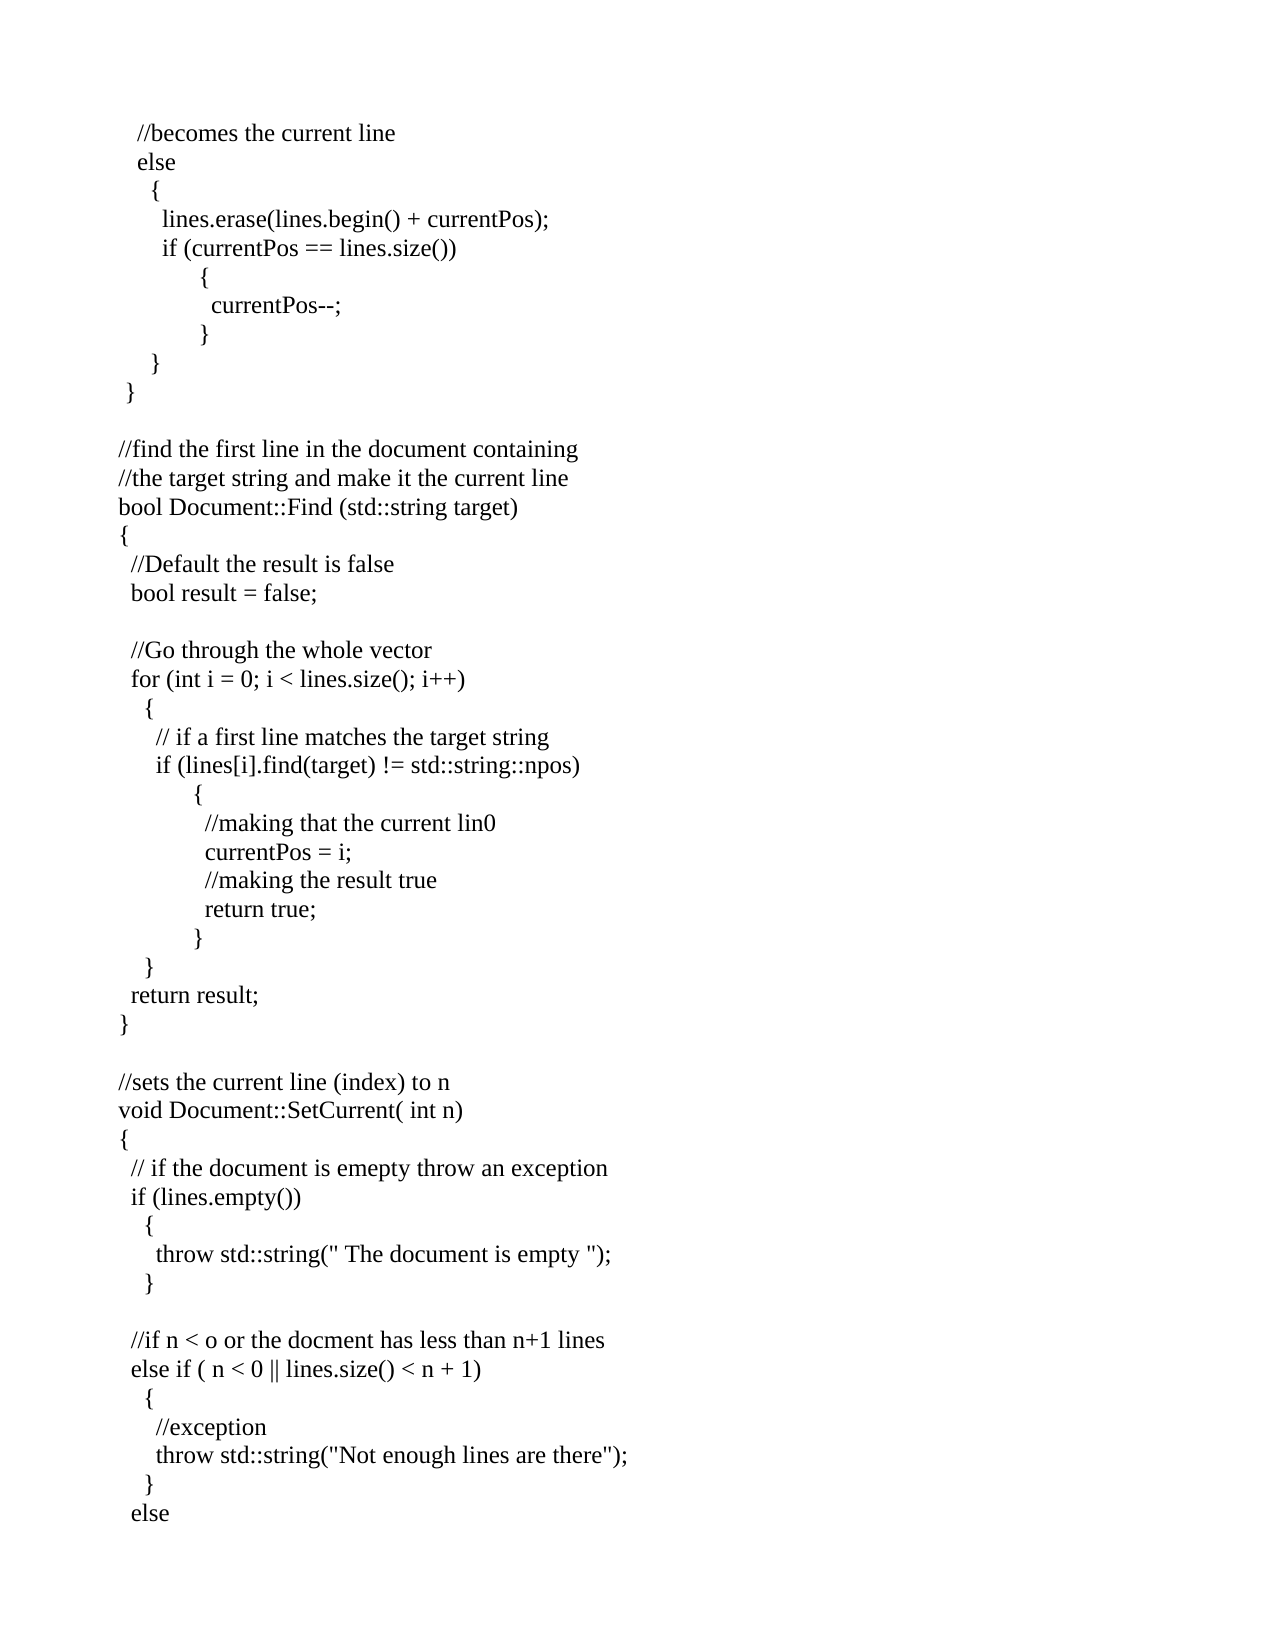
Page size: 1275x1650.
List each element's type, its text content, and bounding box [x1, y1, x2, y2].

text //becomes the current line [118, 118, 1157, 147]
text } [118, 1469, 1157, 1498]
text else if ( n < 0 || lines.size() < n + 1) [118, 1354, 1157, 1383]
text return true; [118, 894, 1157, 923]
text throw std::string(" The document is empty "); [118, 1239, 1157, 1268]
text //Default the result is false [118, 549, 1157, 578]
text currentPos = i; [118, 837, 1157, 866]
text //find the first line in the document containing [118, 434, 1157, 463]
text { [118, 176, 1157, 204]
text } [118, 923, 1157, 952]
text // if a first line matches the target string [118, 722, 1157, 751]
text if (lines.empty()) [118, 1182, 1157, 1211]
text } [118, 952, 1157, 981]
text //making the result true [118, 866, 1157, 894]
text //if n < o or the docment has less than n+1 lines [118, 1326, 1157, 1354]
text bool Document::Find (std::string target) [118, 492, 1157, 521]
text // if the document is emepty throw an exception [118, 1153, 1157, 1182]
text { [118, 521, 1157, 549]
text currentPos--; [118, 291, 1157, 319]
text throw std::string("Not enough lines are there"); [118, 1441, 1157, 1469]
text { [118, 1383, 1157, 1412]
text bool result = false; [118, 578, 1157, 607]
text else [118, 147, 1157, 176]
text if (currentPos == lines.size()) [118, 233, 1157, 262]
text else [118, 1498, 1157, 1527]
text if (lines[i].find(target) != std::string::npos) [118, 751, 1157, 779]
text { [118, 1124, 1157, 1153]
text { [118, 1211, 1157, 1239]
text //making that the current lin0 [118, 808, 1157, 837]
text { [118, 262, 1157, 291]
text } [118, 1009, 1157, 1038]
text //exception [118, 1412, 1157, 1441]
text //the target string and make it the current line [118, 463, 1157, 492]
text //Go through the whole vector [118, 636, 1157, 664]
text { [118, 693, 1157, 722]
text void Document::SetCurrent( int n) [118, 1096, 1157, 1124]
text for (int i = 0; i < lines.size(); i++) [118, 664, 1157, 693]
text //sets the current line (index) to n [118, 1067, 1157, 1096]
text { [118, 779, 1157, 808]
text return result; [118, 981, 1157, 1009]
text } [118, 1268, 1157, 1297]
text } [118, 348, 1157, 377]
text } [118, 319, 1157, 348]
text lines.erase(lines.begin() + currentPos); [118, 204, 1157, 233]
text } [118, 377, 1157, 406]
